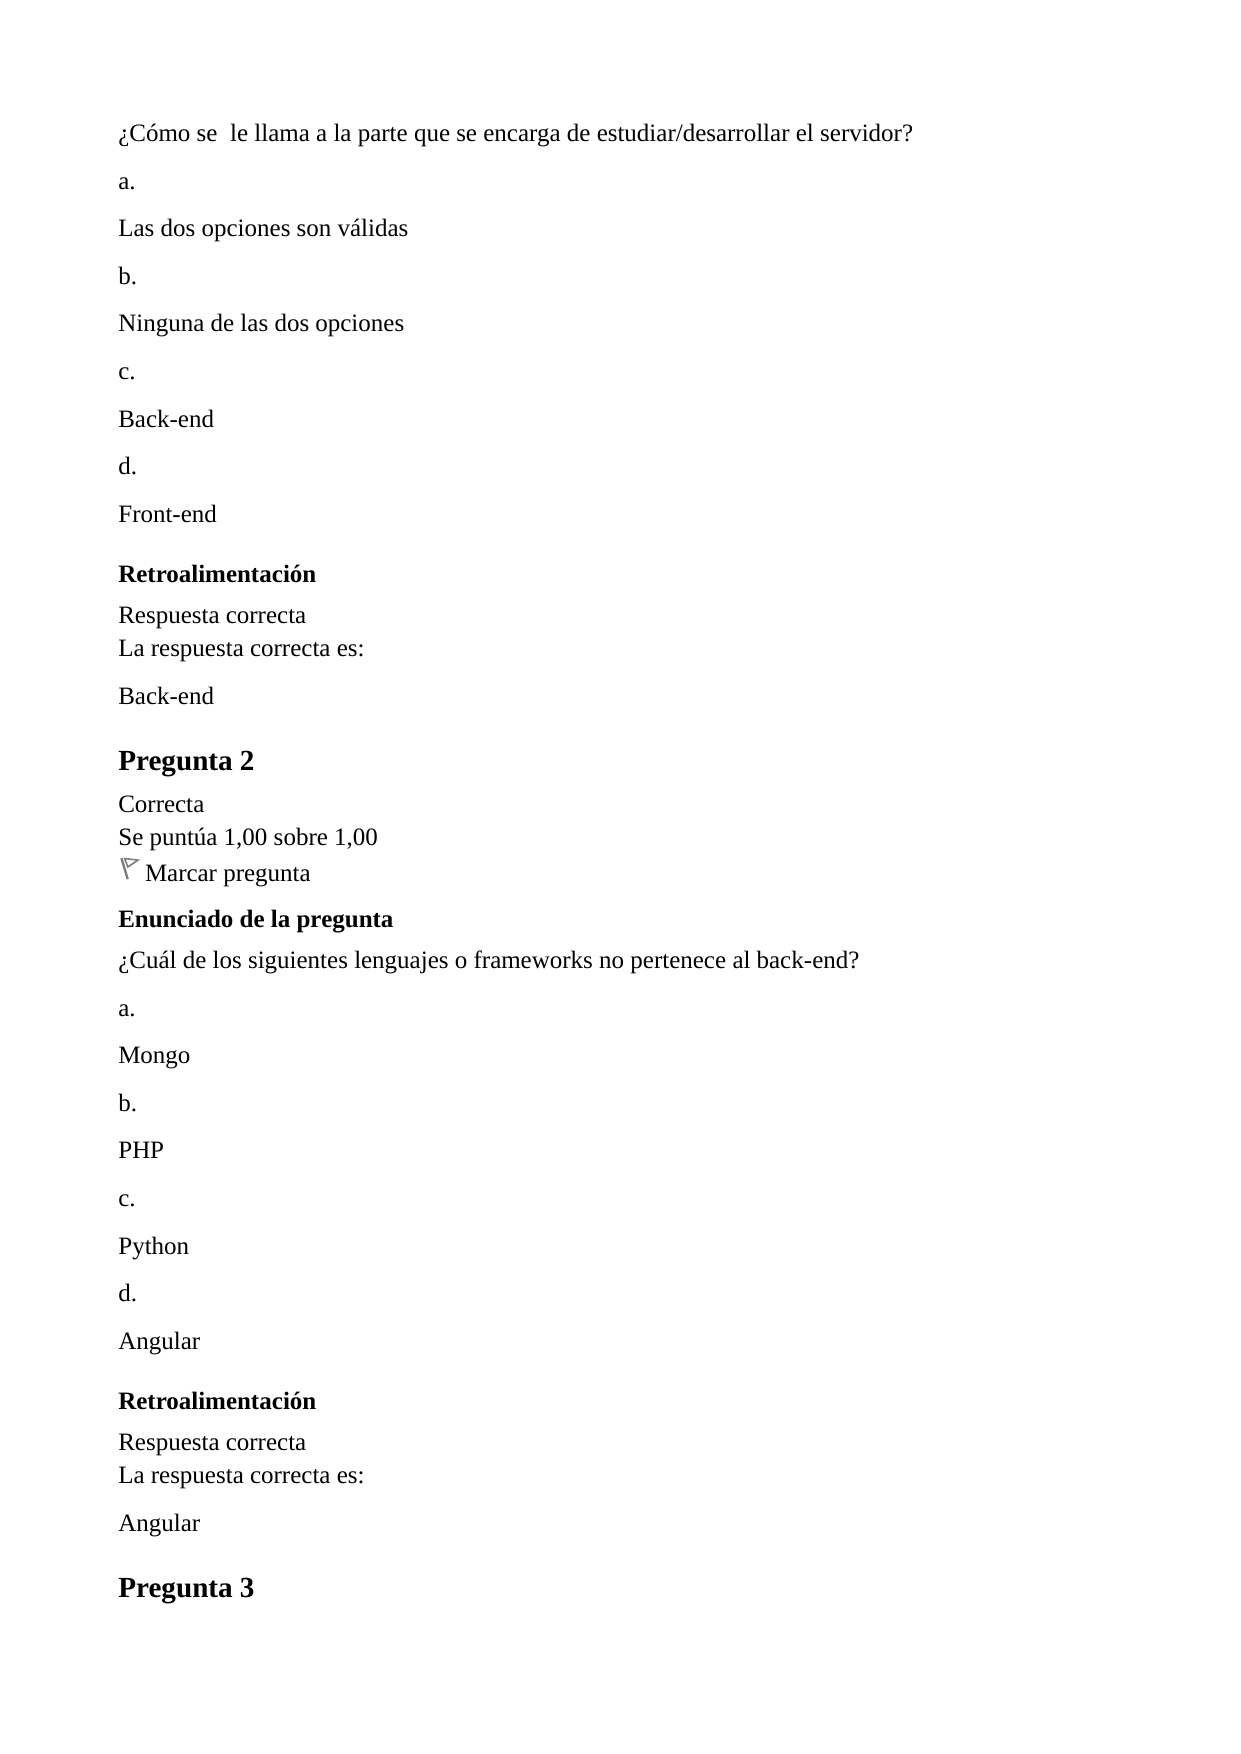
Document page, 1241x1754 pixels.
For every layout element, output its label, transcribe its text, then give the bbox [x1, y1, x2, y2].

text Las dos opciones son válidas [118, 213, 1122, 242]
text c. [118, 356, 1122, 385]
text Correcta [118, 789, 1122, 818]
text La respuesta correcta es: [118, 633, 1122, 662]
text PHP [118, 1136, 1122, 1164]
text Front-end [118, 499, 1122, 528]
subtitle Retroalimentación [118, 1386, 1122, 1415]
subtitle Pregunta 3 [118, 1570, 1122, 1604]
text Marcar pregunta [118, 855, 1122, 887]
text c. [118, 1183, 1122, 1212]
text Respuesta correcta [118, 600, 1122, 629]
text a. [118, 993, 1122, 1022]
text a. [118, 166, 1122, 194]
text Respuesta correcta [118, 1427, 1122, 1456]
text b. [118, 261, 1122, 290]
text La respuesta correcta es: [118, 1460, 1122, 1489]
text Back-end [118, 681, 1122, 710]
text Ninguna de las dos opciones [118, 308, 1122, 337]
subtitle Retroalimentación [118, 559, 1122, 588]
text b. [118, 1088, 1122, 1117]
subtitle Enunciado de la pregunta [118, 904, 1122, 933]
text ¿Cómo se le llama a la parte que se encarga de estudiar/desarrollar el servidor? [118, 118, 1122, 147]
subtitle Pregunta 2 [118, 743, 1122, 777]
text d. [118, 451, 1122, 480]
text ¿Cuál de los siguientes lenguajes o frameworks no pertenece al back-end? [118, 945, 1122, 974]
text Python [118, 1231, 1122, 1259]
text Angular [118, 1326, 1122, 1355]
text Se puntúa 1,00 sobre 1,00 [118, 822, 1122, 851]
text Back-end [118, 404, 1122, 432]
text Angular [118, 1508, 1122, 1537]
text Mongo [118, 1040, 1122, 1069]
text d. [118, 1278, 1122, 1307]
